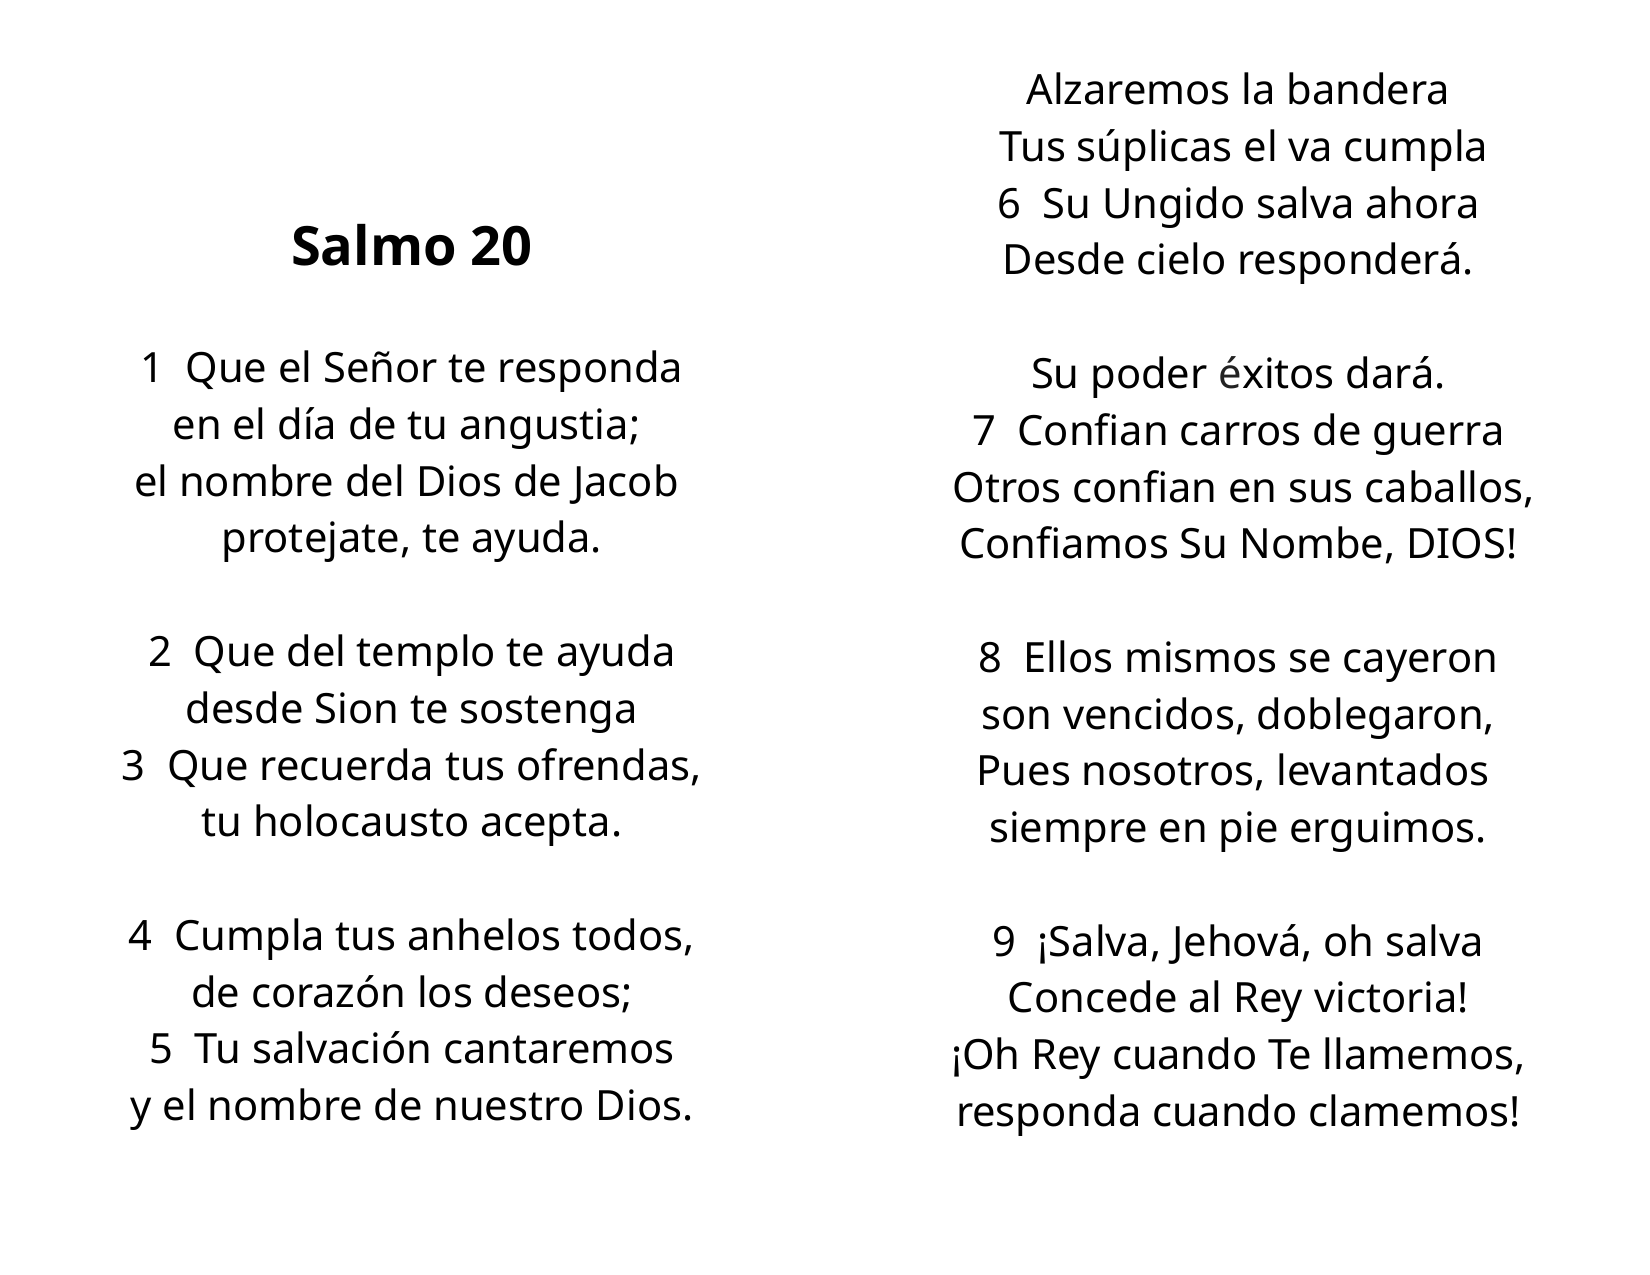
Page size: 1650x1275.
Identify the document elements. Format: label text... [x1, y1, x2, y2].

text Concede al Rey victoria! [886, 968, 1590, 1025]
text y el nombre de nuestro Dios. [60, 1076, 763, 1133]
text 5 Tu salvación cantaremos [60, 1019, 763, 1076]
text Confiamos Su Nombe, DIOS! [886, 514, 1590, 571]
text 8 Ellos mismos se cayeron [886, 628, 1590, 684]
text 1 Que el Señor te responda [60, 338, 763, 395]
text Pues nosotros, levantados [886, 741, 1590, 798]
text Otros confian en sus caballos, [886, 457, 1590, 514]
text desde Sion te sostenga [60, 679, 763, 735]
text 4 Cumpla tus anhelos todos, [60, 906, 763, 962]
text responda cuando clamemos! [886, 1082, 1590, 1139]
text son vencidos, doblegaron, [886, 684, 1590, 741]
text 2 Que del templo te ayuda [60, 622, 763, 679]
text 9 ¡Salva, Jehová, oh salva [886, 912, 1590, 968]
text Desde cielo responderá. [886, 230, 1590, 287]
text Alzaremos la bandera [886, 60, 1590, 117]
text ¡Oh Rey cuando Te llamemos, [886, 1025, 1590, 1082]
text Salmo 20 [60, 207, 763, 281]
text 7 Confian carros de guerra [886, 401, 1590, 457]
text de corazón los deseos; [60, 962, 763, 1019]
text protejate, te ayuda. [60, 508, 763, 565]
text Su poder éxitos dará. [886, 344, 1590, 401]
text 6 Su Ungido salva ahora [886, 173, 1590, 230]
text 3 Que recuerda tus ofrendas, [60, 735, 763, 792]
text en el día de tu angustia; [60, 395, 763, 452]
text el nombre del Dios de Jacob [60, 452, 763, 508]
text tu holocausto acepta. [60, 792, 763, 849]
text siempre en pie erguimos. [886, 798, 1590, 855]
text Tus súplicas el va cumpla [886, 117, 1590, 173]
